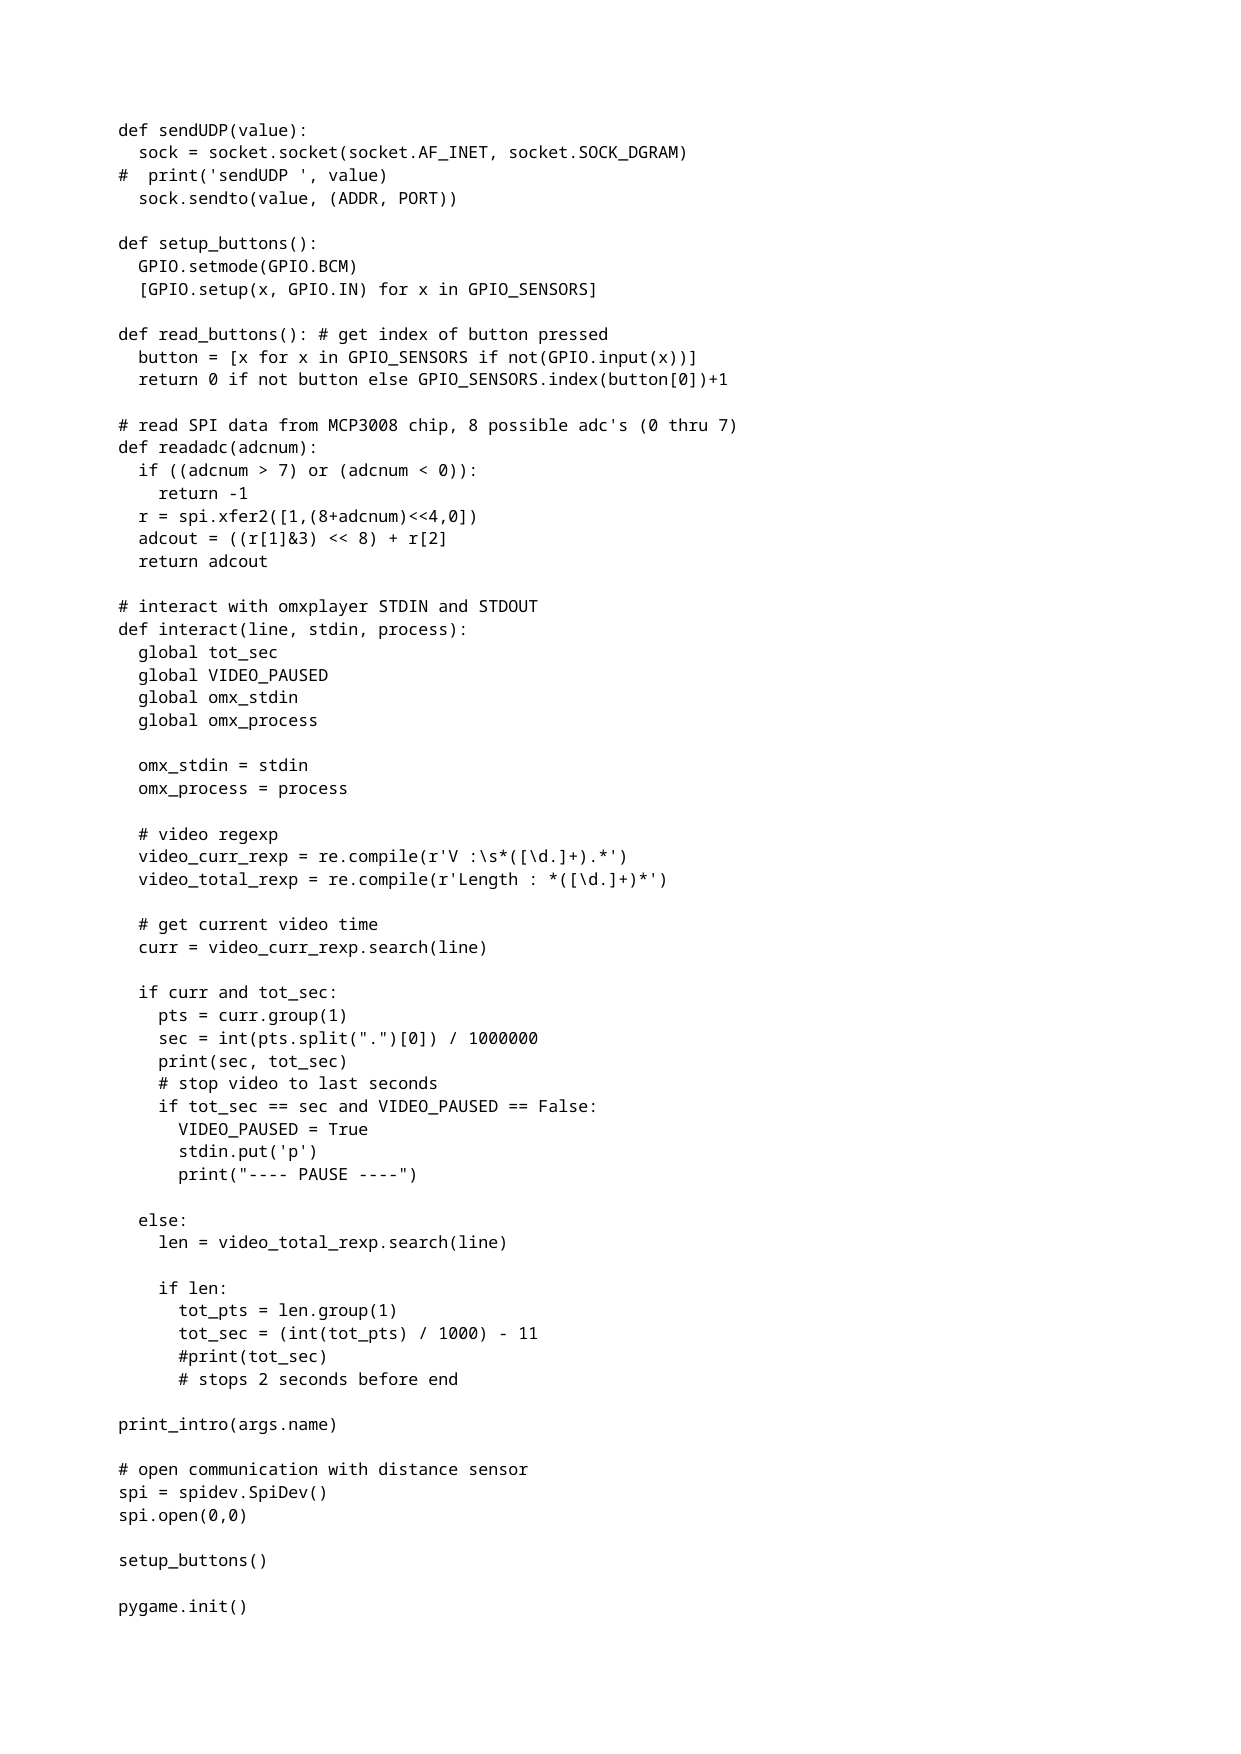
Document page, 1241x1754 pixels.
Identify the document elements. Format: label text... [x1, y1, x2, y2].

text print("---- PAUSE ----") [118, 1163, 1122, 1185]
text if curr and tot_sec: [118, 981, 1122, 1004]
text stdin.put('p') [118, 1140, 1122, 1163]
text spi = spidev.SpiDev() [118, 1481, 1122, 1503]
text setup_buttons() [118, 1549, 1122, 1571]
text return -1 [118, 481, 1122, 504]
text button = [x for x in GPIO_SENSORS if not(GPIO.input(x))] [118, 345, 1122, 368]
text tot_sec = (int(tot_pts) / 1000) - 11 [118, 1322, 1122, 1344]
text tot_pts = len.group(1) [118, 1299, 1122, 1322]
text # open communication with distance sensor [118, 1458, 1122, 1481]
text def readadc(adcnum): [118, 436, 1122, 459]
text sock = socket.socket(socket.AF_INET, socket.SOCK_DGRAM) [118, 141, 1122, 163]
text # read SPI data from MCP3008 chip, 8 possible adc's (0 thru 7) [118, 413, 1122, 436]
text # print('sendUDP ', value) [118, 163, 1122, 186]
text sec = int(pts.split(".")[0]) / 1000000 [118, 1026, 1122, 1049]
text print(sec, tot_sec) [118, 1049, 1122, 1072]
text VIDEO_PAUSED = True [118, 1117, 1122, 1140]
text video_curr_rexp = re.compile(r'V :\s*([\d.]+).*') [118, 845, 1122, 867]
text # video regexp [118, 822, 1122, 845]
text pts = curr.group(1) [118, 1004, 1122, 1026]
text if tot_sec == sec and VIDEO_PAUSED == False: [118, 1094, 1122, 1117]
text global omx_process [118, 708, 1122, 731]
text omx_process = process [118, 777, 1122, 799]
text # stop video to last seconds [118, 1072, 1122, 1094]
text def interact(line, stdin, process): [118, 618, 1122, 640]
text [GPIO.setup(x, GPIO.IN) for x in GPIO_SENSORS] [118, 277, 1122, 300]
text def read_buttons(): # get index of button pressed [118, 322, 1122, 345]
text GPIO.setmode(GPIO.BCM) [118, 254, 1122, 277]
text return adcout [118, 549, 1122, 572]
text return 0 if not button else GPIO_SENSORS.index(button[0])+1 [118, 368, 1122, 391]
text global tot_sec [118, 640, 1122, 663]
text else: [118, 1208, 1122, 1231]
text sock.sendto(value, (ADDR, PORT)) [118, 186, 1122, 209]
text spi.open(0,0) [118, 1503, 1122, 1526]
text #print(tot_sec) [118, 1344, 1122, 1367]
text video_total_rexp = re.compile(r'Length : *([\d.]+)*') [118, 867, 1122, 890]
text global omx_stdin [118, 686, 1122, 708]
text def sendUDP(value): [118, 118, 1122, 141]
text # get current video time [118, 913, 1122, 936]
text if ((adcnum > 7) or (adcnum < 0)): [118, 459, 1122, 481]
text global VIDEO_PAUSED [118, 663, 1122, 686]
text # stops 2 seconds before end [118, 1367, 1122, 1390]
text pygame.init() [118, 1594, 1122, 1617]
text r = spi.xfer2([1,(8+adcnum)<<4,0]) [118, 504, 1122, 527]
text print_intro(args.name) [118, 1412, 1122, 1435]
text # interact with omxplayer STDIN and STDOUT [118, 595, 1122, 618]
text def setup_buttons(): [118, 232, 1122, 254]
text omx_stdin = stdin [118, 754, 1122, 777]
text adcout = ((r[1]&3) << 8) + r[2] [118, 527, 1122, 549]
text len = video_total_rexp.search(line) [118, 1231, 1122, 1253]
text curr = video_curr_rexp.search(line) [118, 936, 1122, 958]
text if len: [118, 1276, 1122, 1299]
